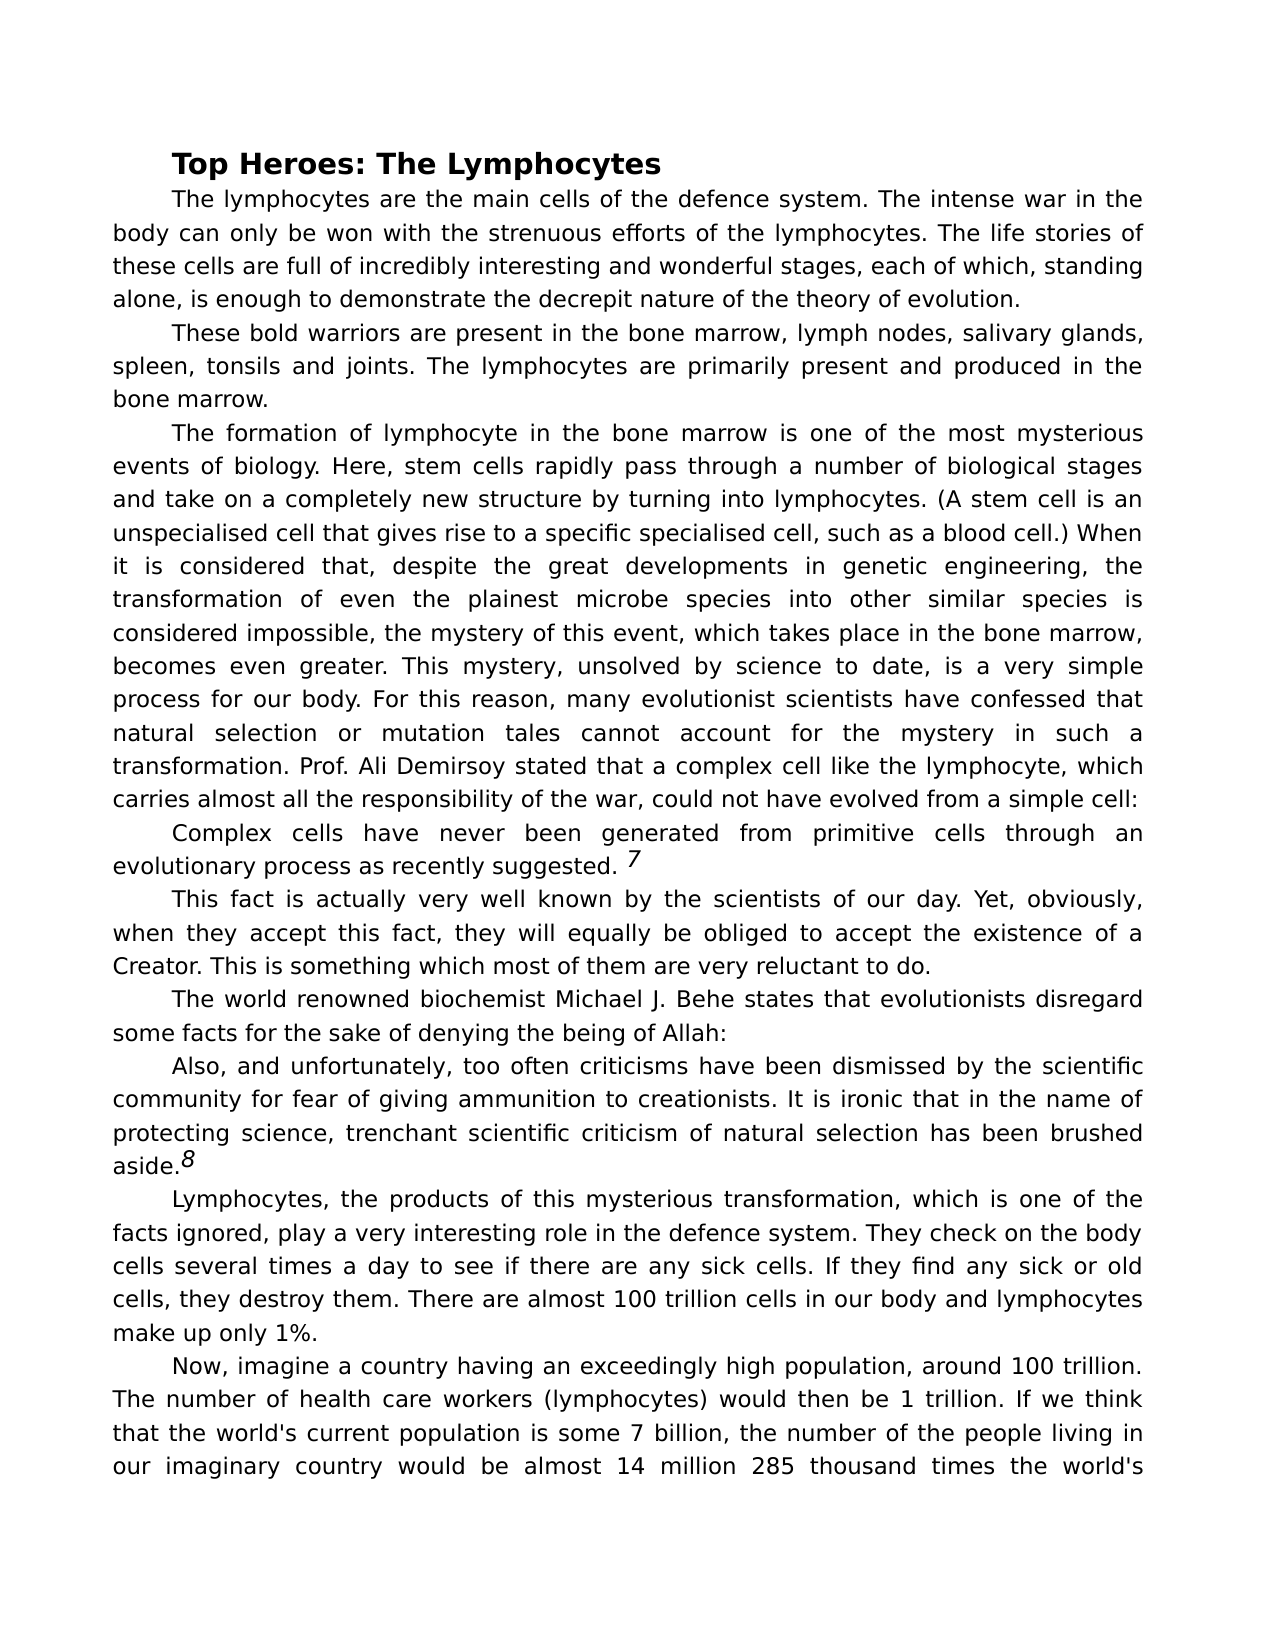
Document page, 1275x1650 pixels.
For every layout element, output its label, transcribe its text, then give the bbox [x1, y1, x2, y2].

text The world renowned biochemist Michael J. Behe states that evolutionists disregard some facts for the sake of denying the being of Allah: [112, 981, 1145, 1048]
text Lymphocytes, the products of this mysterious transformation, which is one of the facts ignored, play a very interesting role in the defence system. They check on the body cells several times a day to see if there are any sick cells. If they find any sick or old cells, they destroy them. There are almost 100 trillion cells in our body and lymphocytes make up only 1%. [112, 1181, 1145, 1348]
text These bold warriors are present in the bone marrow, lymph nodes, salivary glands, spleen, tonsils and joints. The lymphocytes are primarily present and produced in the bone marrow. [112, 314, 1145, 414]
text Also, and unfortunately, too often criticisms have been dismissed by the scientific community for fear of giving ammunition to creationists. It is ironic that in the name of protecting science, trenchant scientific criticism of natural selection has been brushed aside.8 [112, 1048, 1145, 1181]
text The formation of lymphocyte in the bone marrow is one of the most mysterious events of biology. Here, stem cells rapidly pass through a number of biological stages and take on a completely new structure by turning into lymphocytes. (A stem cell is an unspecialised cell that gives rise to a specific specialised cell, such as a blood cell.) When it is considered that, despite the great developments in genetic engineering, the transformation of even the plainest microbe species into other similar species is considered impossible, the mystery of this event, which takes place in the bone marrow, becomes even greater. This mystery, unsolved by science to date, is a very simple process for our body. For this reason, many evolutionist scientists have confessed that natural selection or mutation tales cannot account for the mystery in such a transformation. Prof. Ali Demirsoy stated that a complex cell like the lymphocyte, which carries almost all the responsibility of the war, could not have evolved from a simple cell: [112, 414, 1145, 814]
text Now, imagine a country having an exceedingly high population, around 100 trillion. The number of health care workers (lymphocytes) would then be 1 trillion. If we think that the world's current population is some 7 billion, the number of the people living in our imaginary country would be almost 14 million 285 thousand times the world's [112, 1348, 1145, 1481]
text Complex cells have never been generated from primitive cells through an evolutionary process as recently suggested. 7 [112, 814, 1145, 881]
text This fact is actually very well known by the scientists of our day. Yet, obviously, when they accept this fact, they will equally be obliged to accept the existence of a Creator. This is something which most of them are very reluctant to do. [112, 881, 1145, 981]
subtitle Top Heroes: The Lymphocytes [112, 148, 1145, 181]
text The lymphocytes are the main cells of the defence system. The intense war in the body can only be won with the strenuous efforts of the lymphocytes. The life stories of these cells are full of incredibly interesting and wonderful stages, each of which, standing alone, is enough to demonstrate the decrepit nature of the theory of evolution. [112, 181, 1145, 314]
